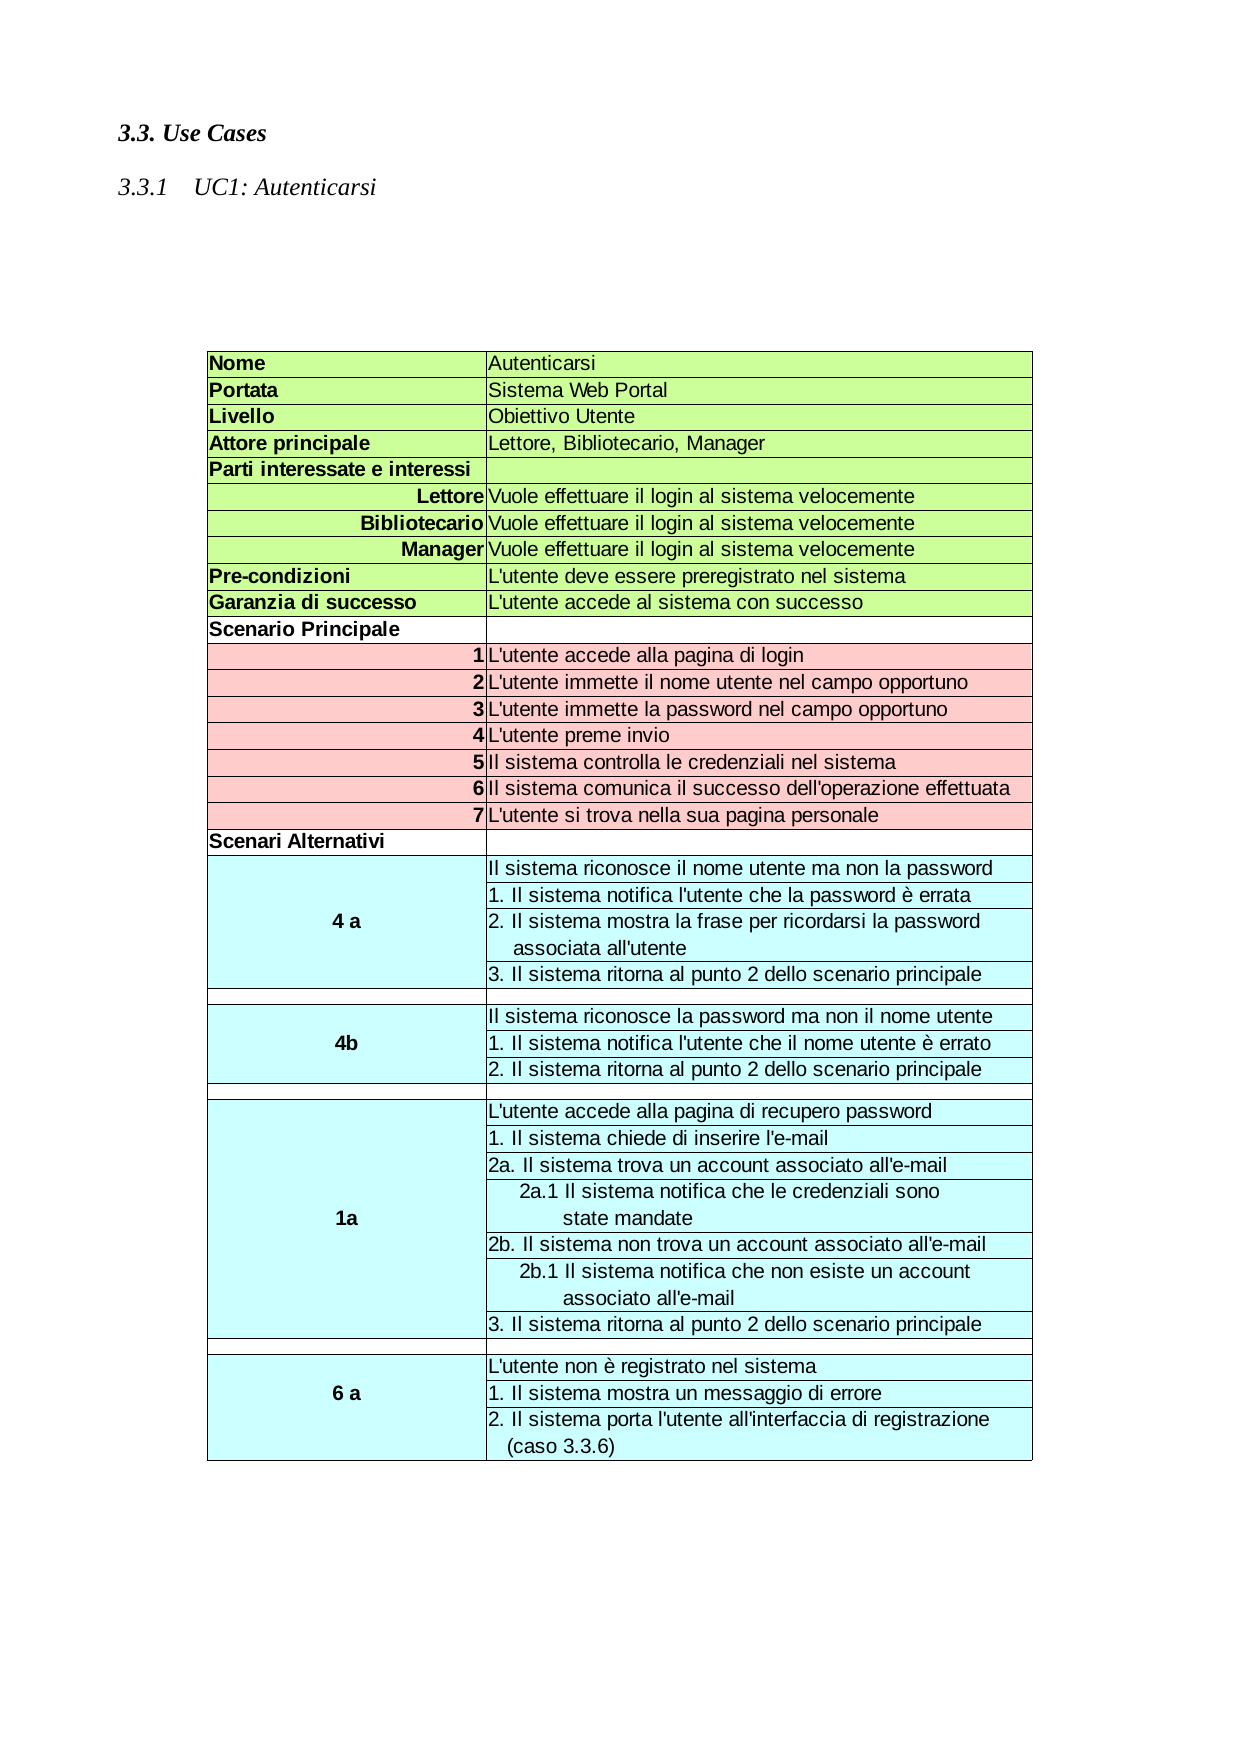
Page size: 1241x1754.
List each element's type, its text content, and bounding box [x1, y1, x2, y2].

subtitle 3.3.1 UC1: Autenticarsi [118, 172, 1122, 201]
text 3.3. Use Cases [118, 118, 1122, 147]
